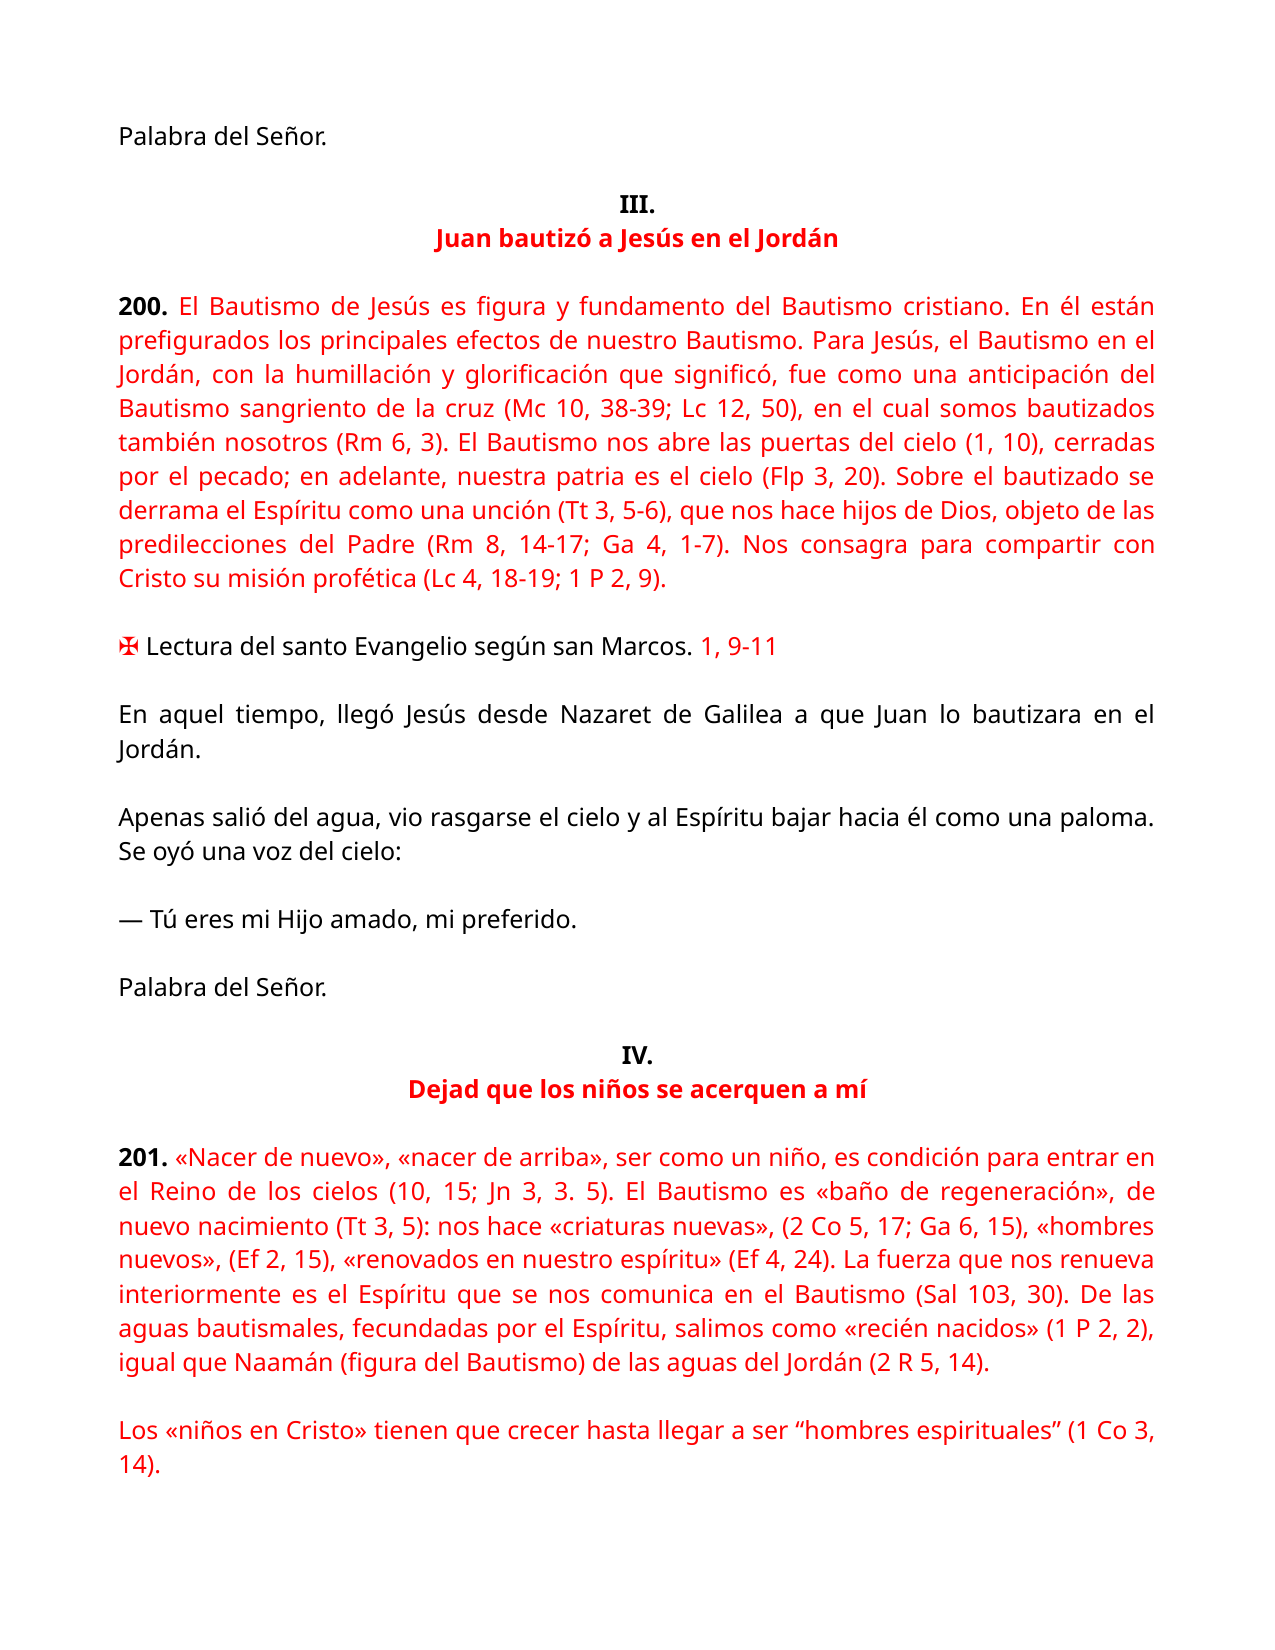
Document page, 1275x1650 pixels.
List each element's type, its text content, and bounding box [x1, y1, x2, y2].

text III. [118, 186, 1157, 220]
text — Tú eres mi Hijo amado, mi preferido. [118, 902, 1157, 936]
text IV. [118, 1038, 1157, 1072]
text Palabra del Señor. [118, 970, 1157, 1004]
text Juan bautizó a Jesús en el Jordán [118, 220, 1157, 254]
text ✠ Lectura del santo Evangelio según san Marcos. 1, 9-11 [118, 629, 1157, 663]
text Los «niños en Cristo» tienen que crecer hasta llegar a ser “hombres espirituales” (1 Co 3, 14). [118, 1412, 1157, 1481]
text 201. «Nacer de nuevo», «nacer de arriba», ser como un niño, es condición para entrar en el Reino de los cielos (10, 15; Jn 3, 3. 5). El Bautismo es «baño de regeneración», de nuevo nacimiento (Tt 3, 5): nos hace «criaturas nuevas», (2 Co 5, 17; Ga 6, 15), «hombres nuevos», (Ef 2, 15), «renovados en nuestro espíritu» (Ef 4, 24). La fuerza que nos renueva interiormente es el Espíritu que se nos comunica en el Bautismo (Sal 103, 30). De las aguas bautismales, fecundadas por el Espíritu, salimos como «recién nacidos» (1 P 2, 2), igual que Naamán (figura del Bautismo) de las aguas del Jordán (2 R 5, 14). [118, 1140, 1157, 1378]
text Palabra del Señor. [118, 118, 1157, 152]
text 200. El Bautismo de Jesús es figura y fundamento del Bautismo cristiano. En él están prefigurados los principales efectos de nuestro Bautismo. Para Jesús, el Bautismo en el Jordán, con la humillación y glorificación que significó, fue como una anticipación del Bautismo sangriento de la cruz (Mc 10, 38-39; Lc 12, 50), en el cual somos bautizados también nosotros (Rm 6, 3). El Bautismo nos abre las puertas del cielo (1, 10), cerradas por el pecado; en adelante, nuestra patria es el cielo (Flp 3, 20). Sobre el bautizado se derrama el Espíritu como una unción (Tt 3, 5-6), que nos hace hijos de Dios, objeto de las predilecciones del Padre (Rm 8, 14-17; Ga 4, 1-7). Nos consagra para compartir con Cristo su misión profética (Lc 4, 18-19; 1 P 2, 9). [118, 288, 1157, 595]
text En aquel tiempo, llegó Jesús desde Nazaret de Galilea a que Juan lo bautizara en el Jordán. [118, 697, 1157, 765]
text Apenas salió del agua, vio rasgarse el cielo y al Espíritu bajar hacia él como una paloma. Se oyó una voz del cielo: [118, 799, 1157, 867]
text Dejad que los niños se acerquen a mí [118, 1072, 1157, 1106]
